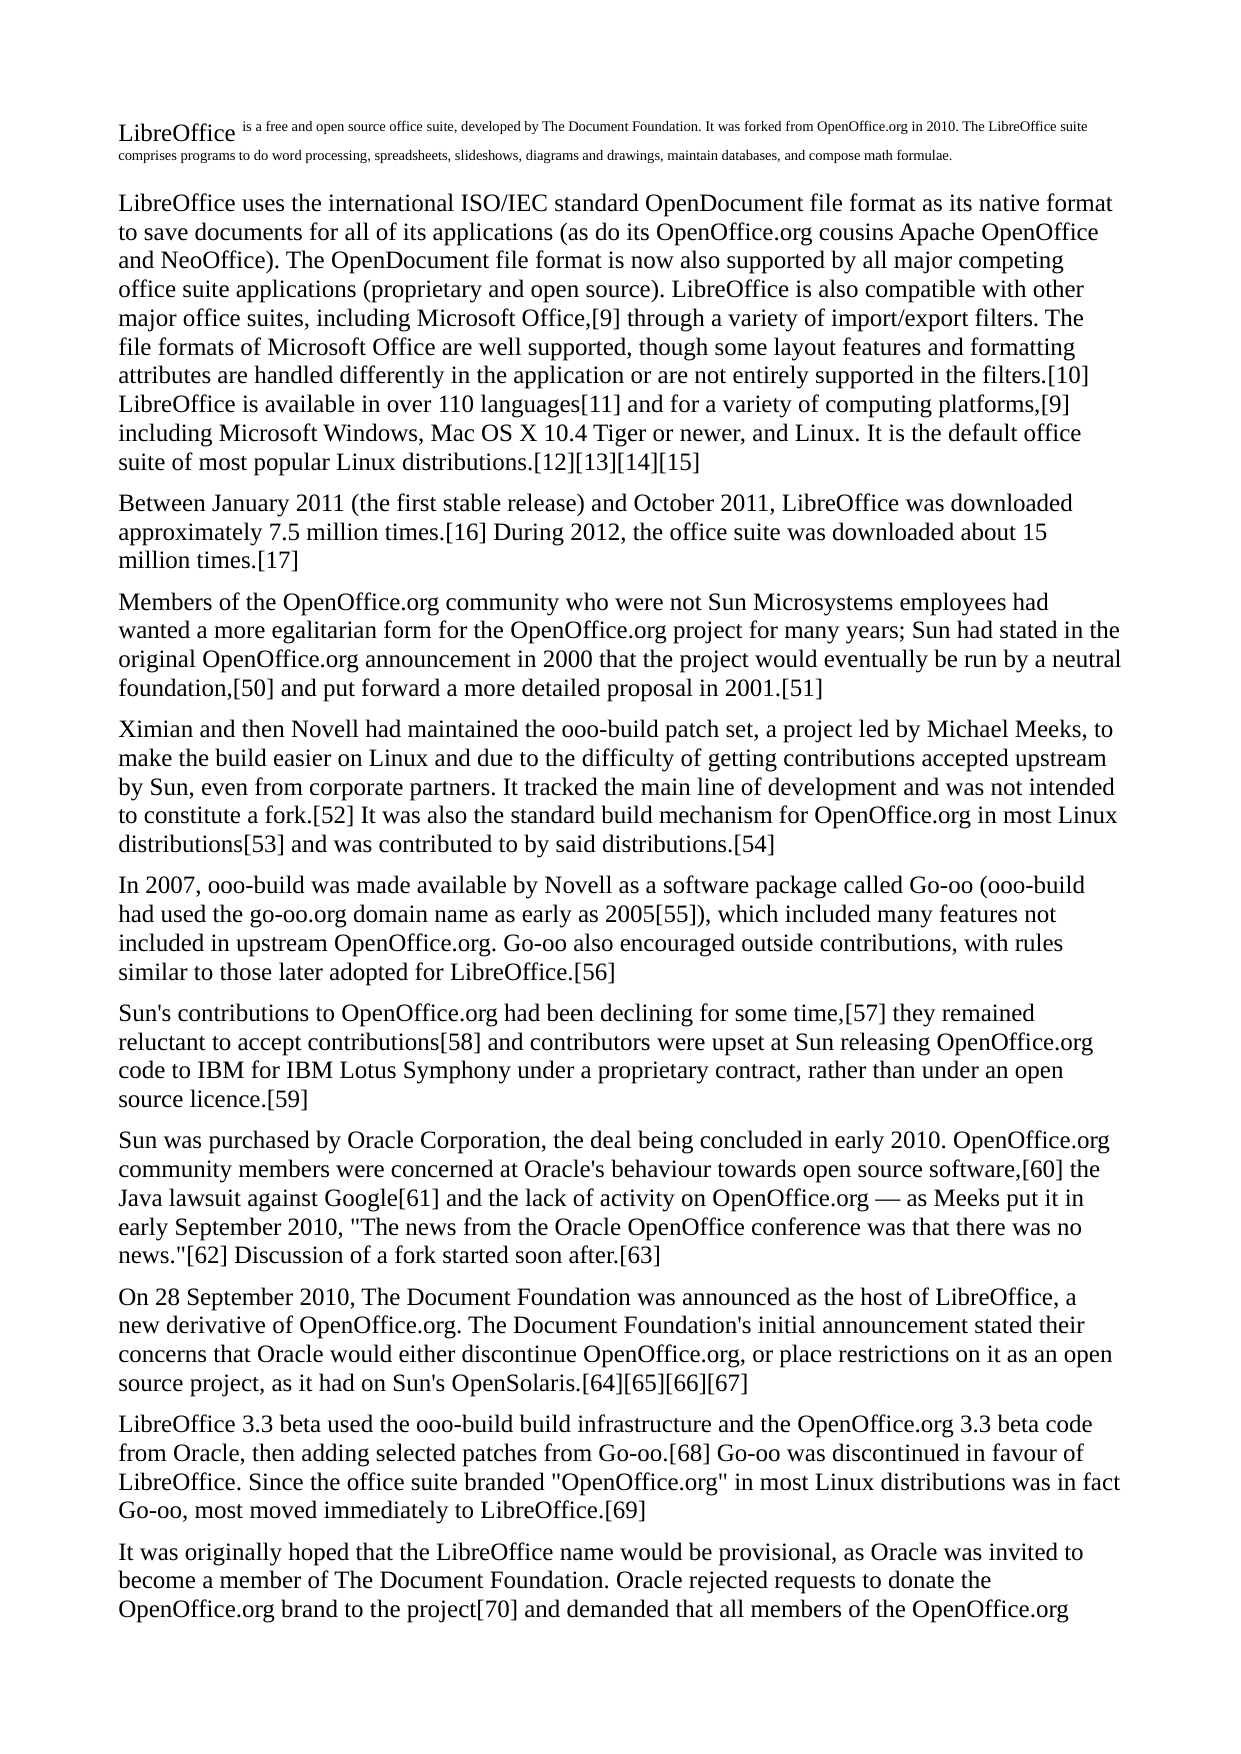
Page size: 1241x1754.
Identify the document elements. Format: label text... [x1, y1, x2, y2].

text On 28 September 2010, The Document Foundation was announced as the host of LibreOffice, a new derivative of OpenOffice.org. The Document Foundation's initial announcement stated their concerns that Oracle would either discontinue OpenOffice.org, or place restrictions on it as an open source project, as it had on Sun's OpenSolaris.[64][65][66][67] [118, 1282, 1122, 1397]
text Between January 2011 (the first stable release) and October 2011, LibreOffice was downloaded approximately 7.5 million times.[16] During 2012, the office suite was downloaded about 15 million times.[17] [118, 488, 1122, 574]
text LibreOffice uses the international ISO/IEC standard OpenDocument file format as its native format to save documents for all of its applications (as do its OpenOffice.org cousins Apache OpenOffice and NeoOffice). The OpenDocument file format is now also supported by all major competing office suite applications (proprietary and open source). LibreOffice is also compatible with other major office suites, including Microsoft Office,[9] through a variety of import/export filters. The file formats of Microsoft Office are well supported, though some layout features and formatting attributes are handled differently in the application or are not entirely supported in the filters.[10] LibreOffice is available in over 110 languages[11] and for a variety of computing platforms,[9] including Microsoft Windows, Mac OS X 10.4 Tiger or newer, and Linux. It is the default office suite of most popular Linux distributions.[12][13][14][15] [118, 188, 1122, 476]
text LibreOffice 3.3 beta used the ooo-build build infrastructure and the OpenOffice.org 3.3 beta code from Oracle, then adding selected patches from Go-oo.[68] Go-oo was discontinued in favour of LibreOffice. Since the office suite branded "OpenOffice.org" in most Linux distributions was in fact Go-oo, most moved immediately to LibreOffice.[69] [118, 1409, 1122, 1524]
text Members of the OpenOffice.org community who were not Sun Microsystems employees had wanted a more egalitarian form for the OpenOffice.org project for many years; Sun had stated in the original OpenOffice.org announcement in 2000 that the project would eventually be run by a neutral foundation,[50] and put forward a more detailed proposal in 2001.[51] [118, 587, 1122, 702]
text Sun's contributions to OpenOffice.org had been declining for some time,[57] they remained reluctant to accept contributions[58] and contributors were upset at Sun releasing OpenOffice.org code to IBM for IBM Lotus Symphony under a proprietary contract, rather than under an open source licence.[59] [118, 998, 1122, 1113]
text It was originally hoped that the LibreOffice name would be provisional, as Oracle was invited to become a member of The Document Foundation. Oracle rejected requests to donate the OpenOffice.org brand to the project[70] and demanded that all members of the OpenOffice.org [118, 1537, 1122, 1623]
text LibreOffice is a free and open source office suite, developed by The Document Foundation. It was forked from OpenOffice.org in 2010. The LibreOffice suite comprises programs to do word processing, spreadsheets, slideshows, diagrams and drawings, maintain databases, and compose math formulae. [118, 118, 1122, 176]
text Sun was purchased by Oracle Corporation, the deal being concluded in early 2010. OpenOffice.org community members were concerned at Oracle's behaviour towards open source software,[60] the Java lawsuit against Google[61] and the lack of activity on OpenOffice.org — as Meeks put it in early September 2010, "The news from the Oracle OpenOffice conference was that there was no news."[62] Discussion of a fork started soon after.[63] [118, 1126, 1122, 1269]
text Ximian and then Novell had maintained the ooo-build patch set, a project led by Michael Meeks, to make the build easier on Linux and due to the difficulty of getting contributions accepted upstream by Sun, even from corporate partners. It tracked the main line of development and was not intended to constitute a fork.[52] It was also the standard build mechanism for OpenOffice.org in most Linux distributions[53] and was contributed to by said distributions.[54] [118, 714, 1122, 858]
text In 2007, ooo-build was made available by Novell as a software package called Go-oo (ooo-build had used the go-oo.org domain name as early as 2005[55]), which included many features not included in upstream OpenOffice.org. Go-oo also encouraged outside contributions, with rules similar to those later adopted for LibreOffice.[56] [118, 871, 1122, 986]
